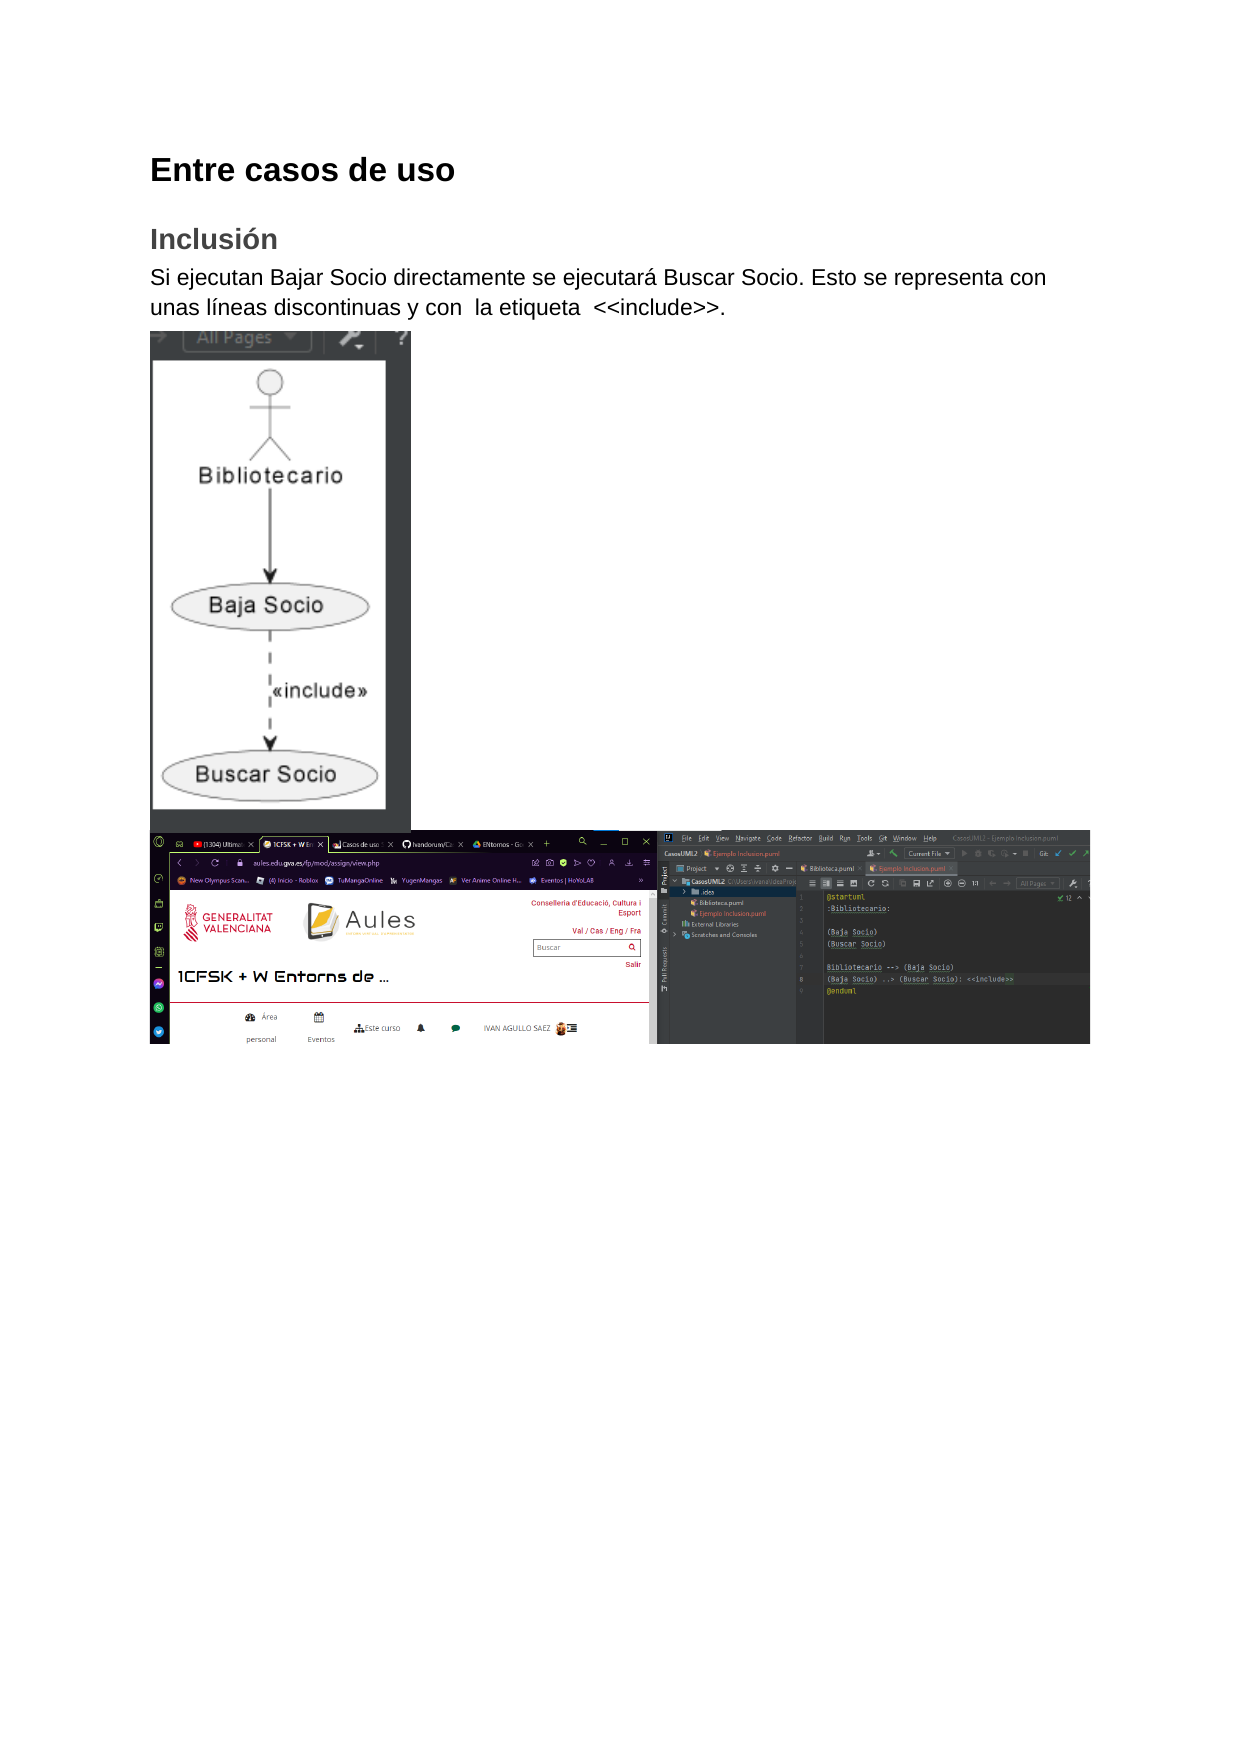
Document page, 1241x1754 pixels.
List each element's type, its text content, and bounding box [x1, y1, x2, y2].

subtitle Inclusión [150, 222, 1090, 255]
picture [149, 331, 1091, 1044]
text Si ejecutan Bajar Socio directamente se ejecutará Buscar Socio. Esto se representa con unas líneas discontinuas y con la etiqueta <<include>>. [150, 264, 1090, 320]
subtitle Entre casos de uso [150, 150, 1090, 188]
